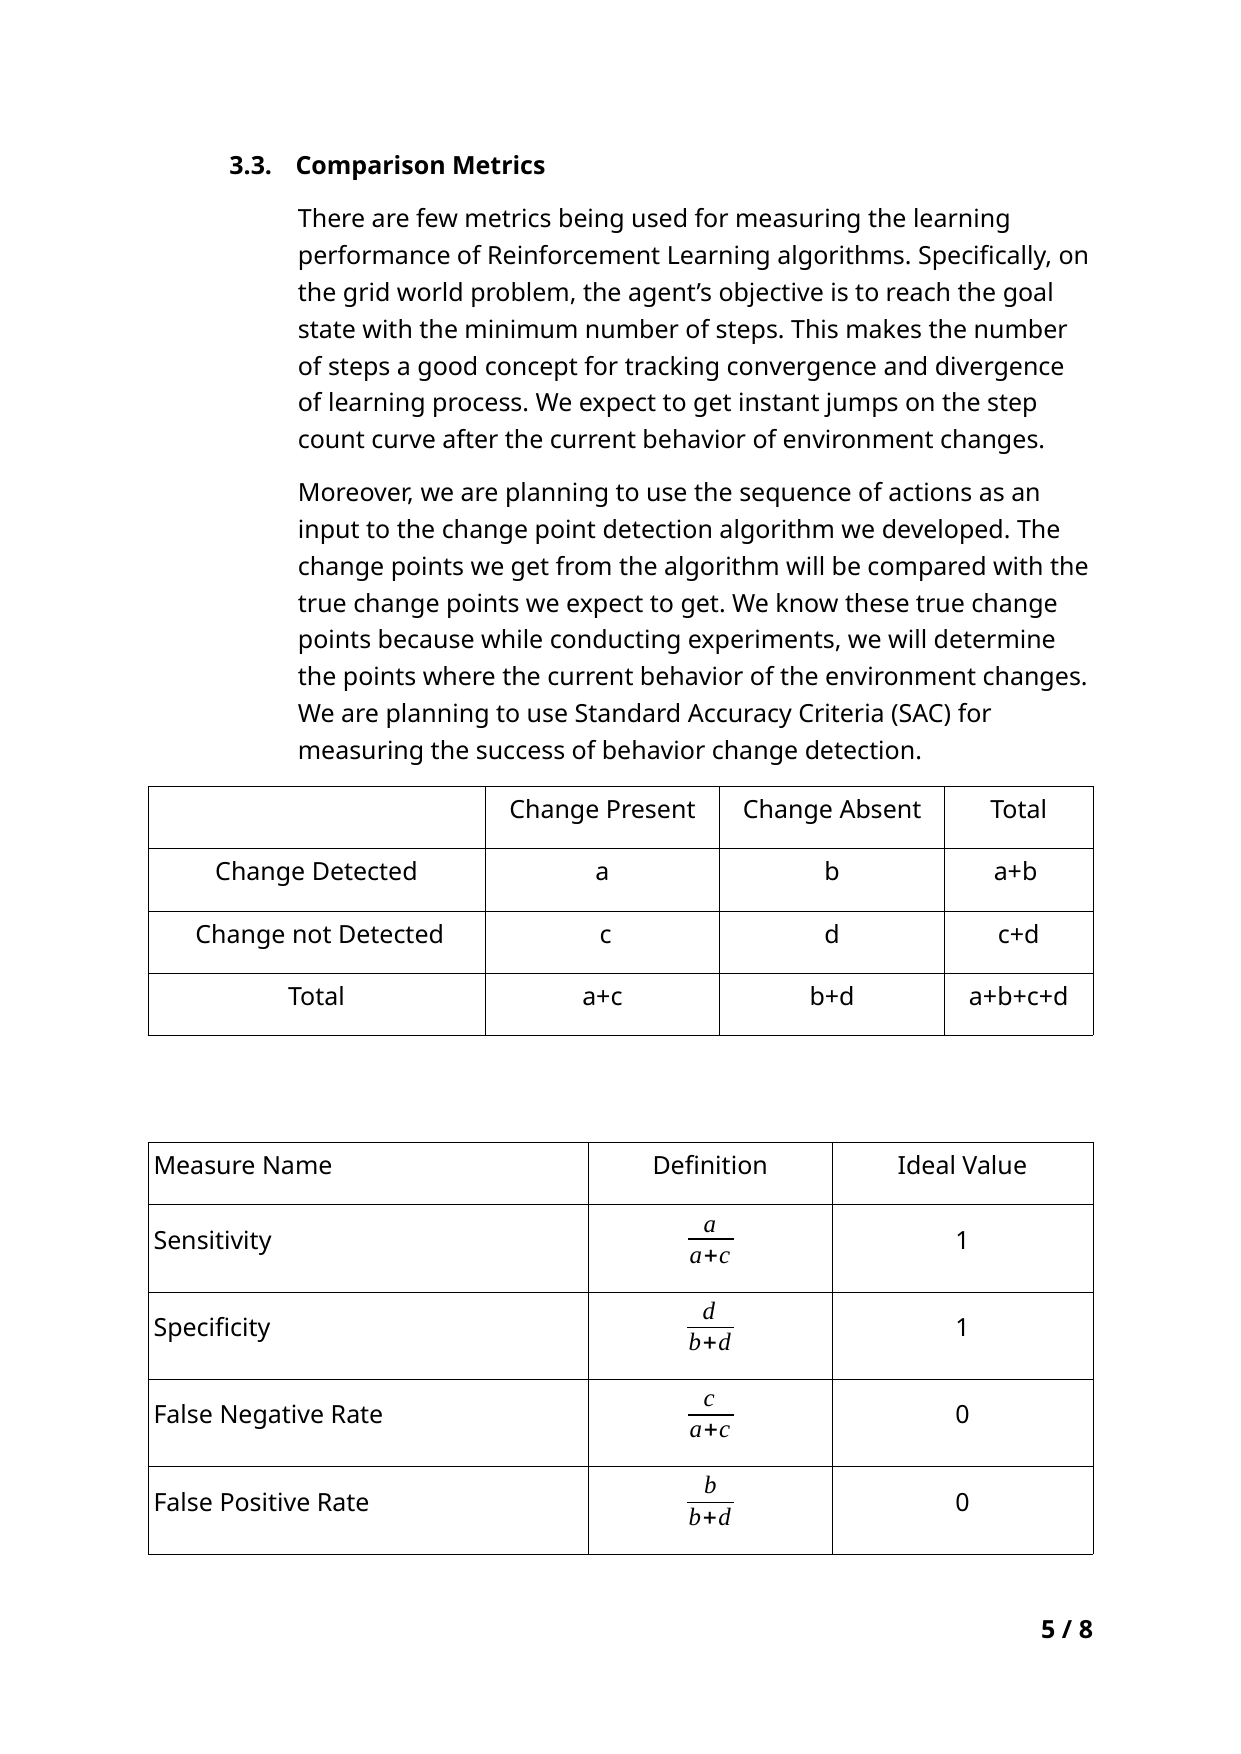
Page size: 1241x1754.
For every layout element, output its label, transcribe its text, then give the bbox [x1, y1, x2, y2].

table_cell Total [149, 974, 485, 1035]
table_header Change Absent [720, 787, 944, 848]
list There are few metrics being used for measuring the learning performance of Reinforcement Learning algorithms. Specifically, on the grid world problem, the agent’s objective is to reach the goal state with the minimum number of steps. This makes the number of steps a good concept for tracking convergence and divergence of learning process. We expect to get instant jumps on the step count curve after the current behavior of environment changes. [260, 201, 1093, 456]
table_cell b+d [720, 974, 944, 1035]
list Moreover, we are planning to use the sequence of actions as an input to the change point detection algorithm we developed. The change points we get from the algorithm will be compared with the true change points we expect to get. We know these true change points because while conducting experiments, we will determine the points where the current behavior of the environment changes. We are planning to use Standard Accuracy Criteria (SAC) for measuring the success of behavior change detection. [260, 475, 1093, 767]
list Comparison Metrics [223, 148, 1093, 182]
table_cell 1 [833, 1293, 1093, 1379]
table_cell 0 [833, 1467, 1093, 1553]
table_cell [589, 1380, 832, 1466]
table_cell Change Detected [149, 849, 485, 911]
table_cell False Positive Rate [149, 1467, 588, 1553]
table_cell d [720, 912, 944, 973]
table_cell Specificity [149, 1293, 588, 1379]
table_header [149, 787, 485, 848]
table_cell a+b+c+d [945, 974, 1093, 1035]
table_cell Change not Detected [149, 912, 485, 973]
table_cell b [720, 849, 944, 911]
table_cell False Negative Rate [149, 1380, 588, 1466]
table_header Total [945, 787, 1093, 848]
table_cell 0 [833, 1380, 1093, 1466]
table_cell [589, 1205, 832, 1292]
table_cell Sensitivity [149, 1205, 588, 1292]
table_cell c [486, 912, 719, 973]
table_cell a+c [486, 974, 719, 1035]
table_header Definition [589, 1143, 832, 1204]
table_header Measure Name [149, 1143, 588, 1204]
table_cell 1 [833, 1205, 1093, 1292]
table_header Change Present [486, 787, 719, 848]
table_cell [589, 1293, 832, 1379]
table_cell a [486, 849, 719, 911]
table_cell a+b [945, 849, 1093, 911]
table_header Ideal Value [833, 1143, 1093, 1204]
table_cell [589, 1467, 832, 1553]
table_cell c+d [945, 912, 1093, 973]
